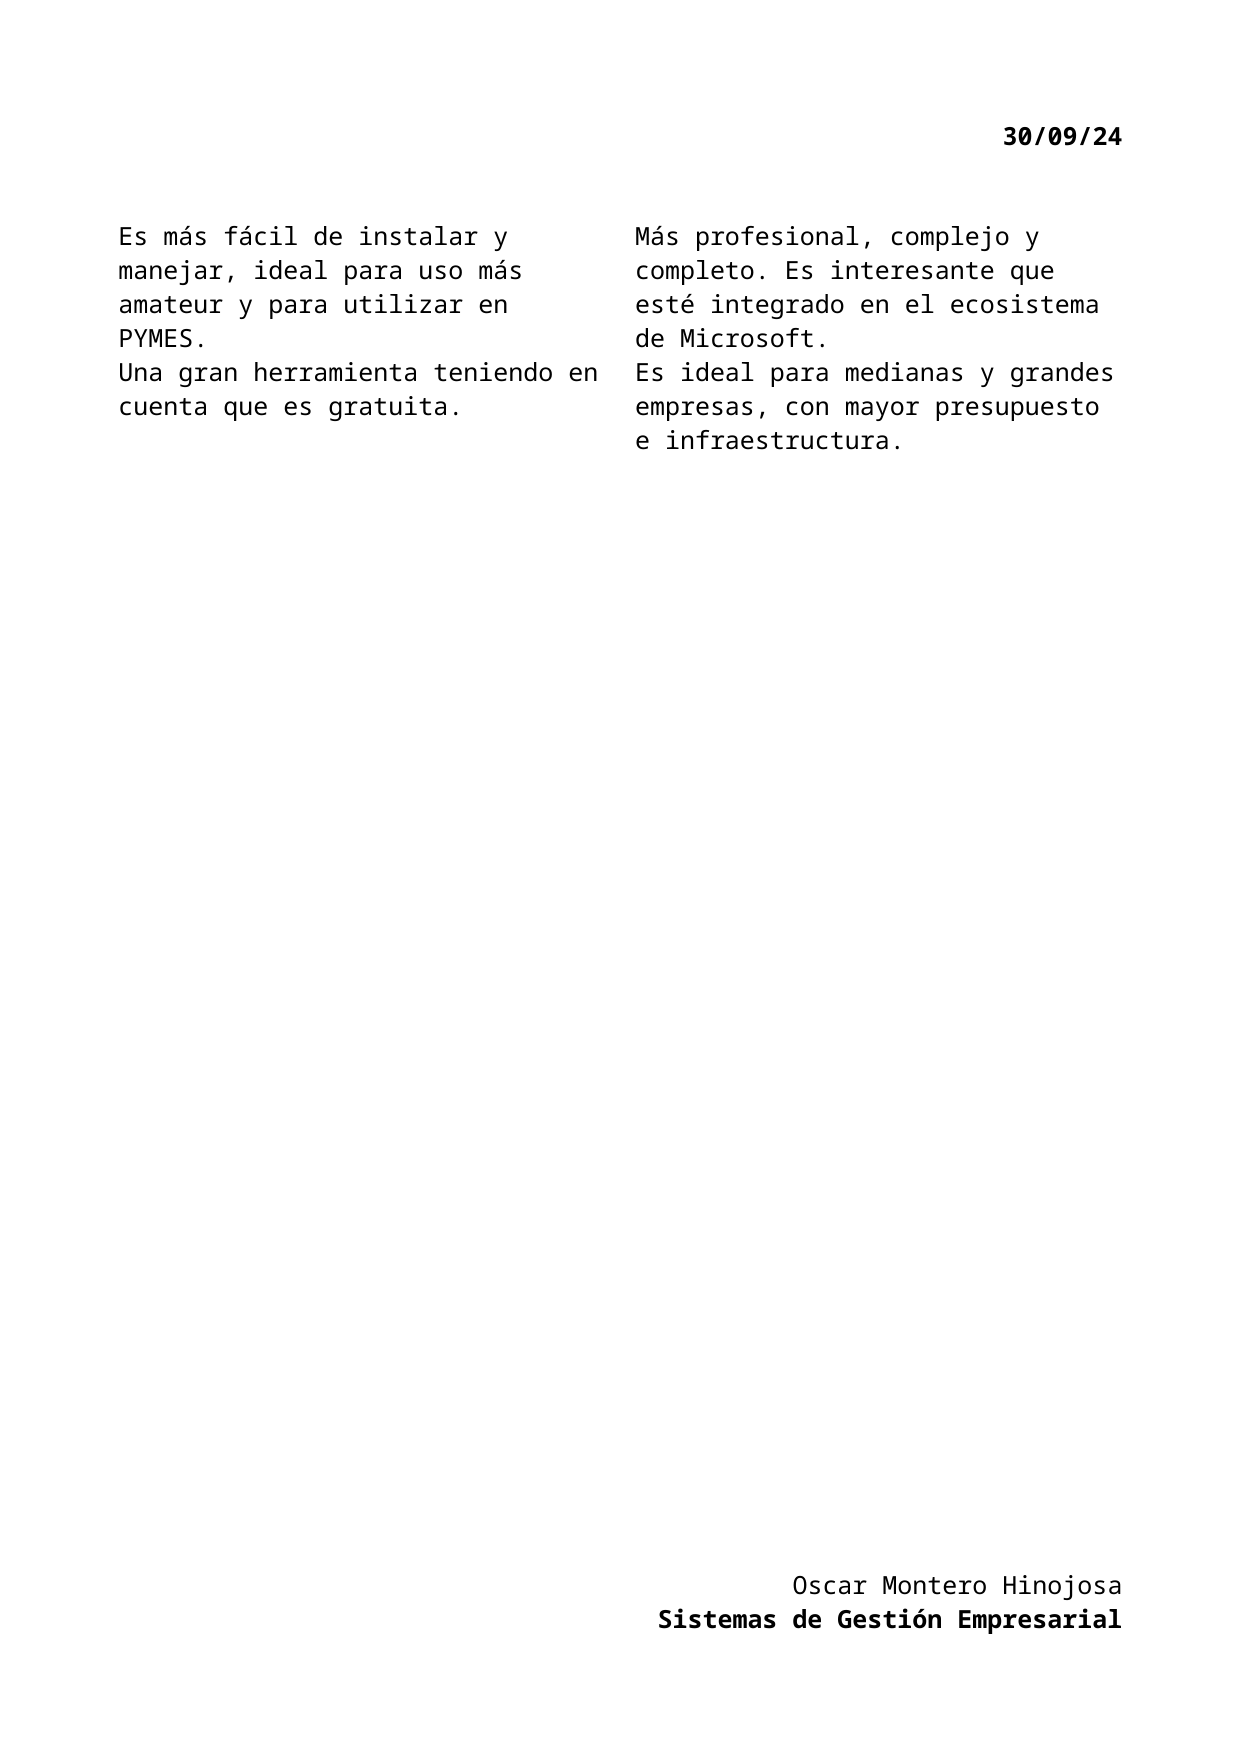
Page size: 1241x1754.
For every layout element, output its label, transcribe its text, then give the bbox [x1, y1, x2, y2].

text Más profesional, complejo y completo. Es interesante que esté integrado en el ecosistema de Microsoft. [635, 218, 1122, 355]
text Es ideal para medianas y grandes empresas, con mayor presupuesto e infraestructura. [635, 355, 1122, 457]
text Es más fácil de instalar y manejar, ideal para uso más amateur y para utilizar en PYMES. [118, 218, 605, 355]
text Una gran herramienta teniendo en cuenta que es gratuita. [118, 355, 605, 423]
